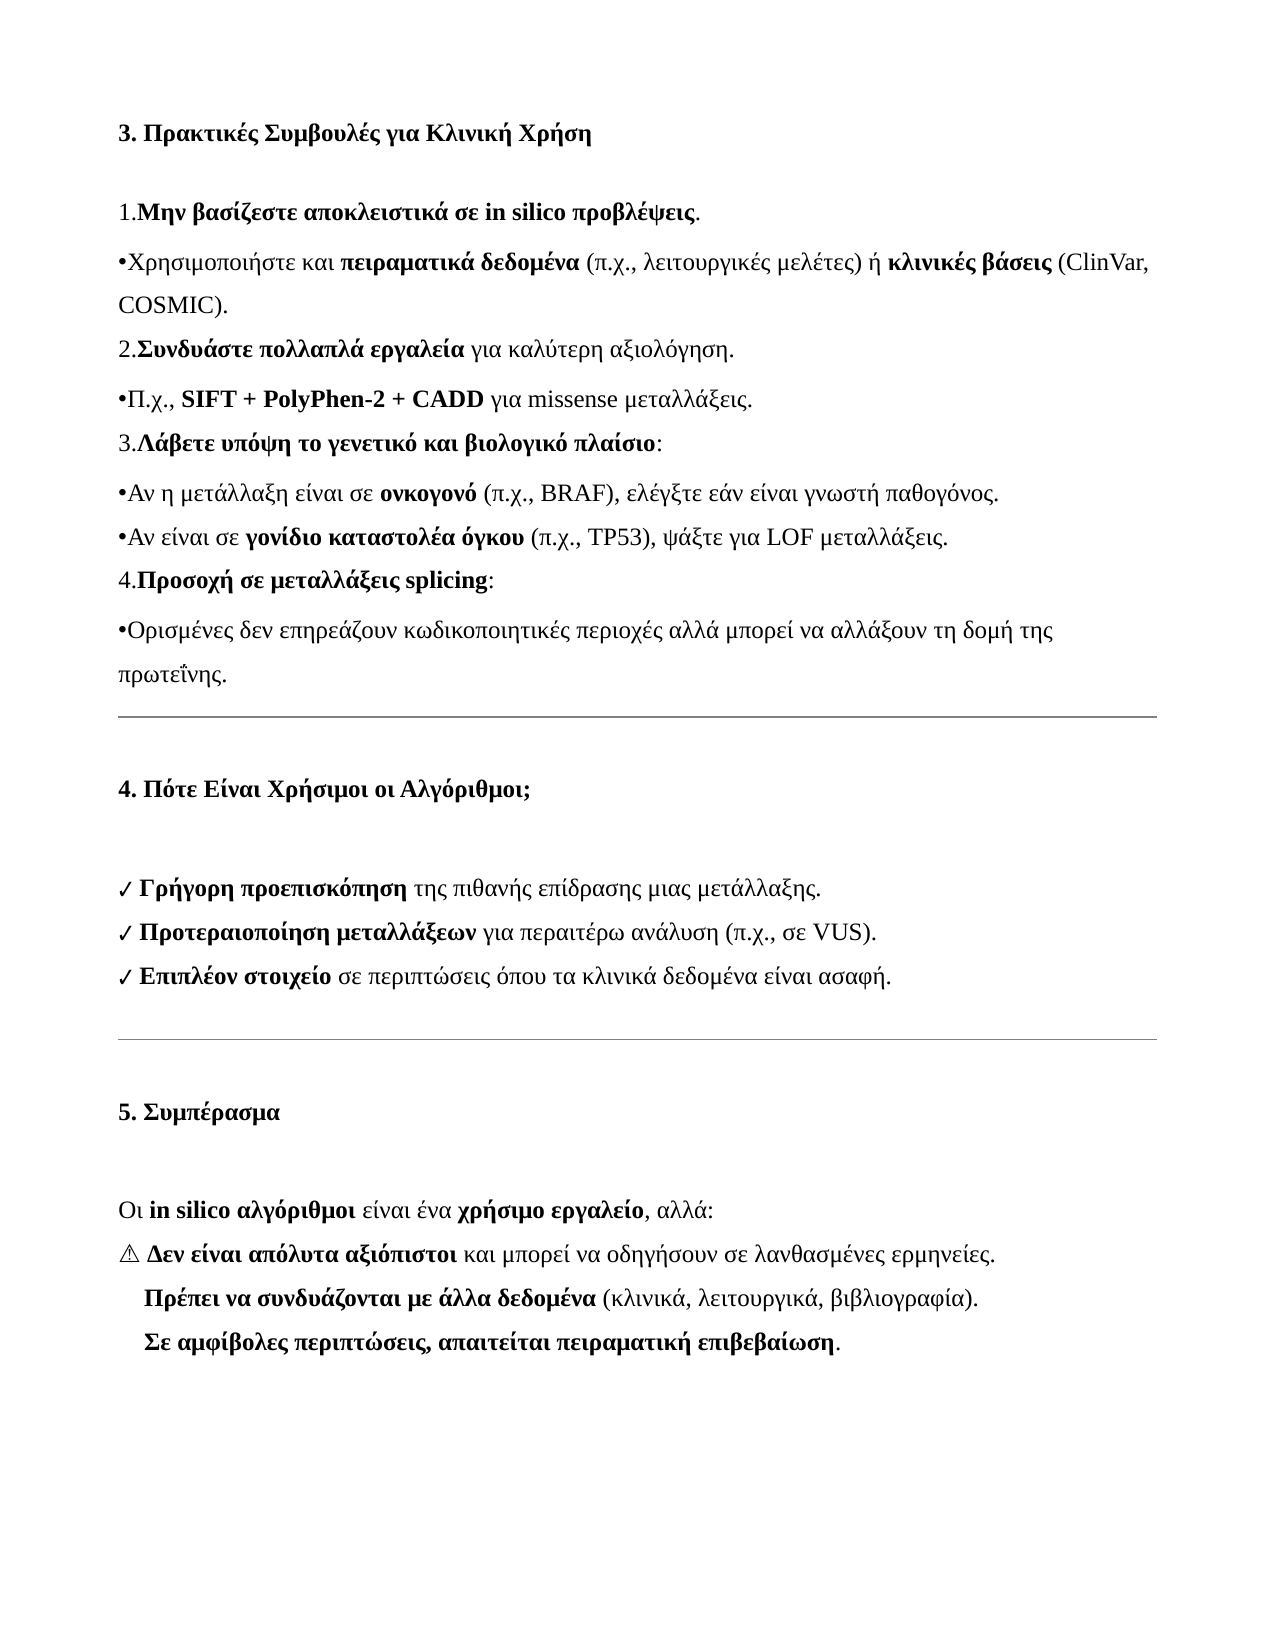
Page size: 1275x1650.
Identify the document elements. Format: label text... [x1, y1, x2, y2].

text ✔ Γρήγορη προεπισκόπηση της πιθανής επίδρασης μιας μετάλλαξης. ✔ Προτεραιοποίηση μεταλλάξεων για περαιτέρω ανάλυση (π.χ., σε VUS). ✔ Επιπλέον στοιχείο σε περιπτώσεις όπου τα κλινικά δεδομένα είναι ασαφή. [118, 858, 1157, 989]
list Λάβετε υπόψη το γενετικό και βιολογικό πλαίσιο: [118, 413, 1157, 457]
list Μην βασίζεστε αποκλειστικά σε in silico προβλέψεις. [118, 182, 1157, 225]
list Αν είναι σε γονίδιο καταστολέα όγκου (π.χ., TP53), ψάξτε για LOF μεταλλάξεις. [118, 507, 1157, 550]
subtitle 3. Πρακτικές Συμβουλές για Κλινική Χρήση [118, 118, 1157, 147]
list Συνδυάστε πολλαπλά εργαλεία για καλύτερη αξιολόγηση. [118, 319, 1157, 363]
list Χρησιμοποιήστε και πειραματικά δεδομένα (π.χ., λειτουργικές μελέτες) ή κλινικές βάσεις (ClinVar, COSMIC). [118, 232, 1157, 319]
list Αν η μετάλλαξη είναι σε ονκογονό (π.χ., BRAF), ελέγξτε εάν είναι γνωστή παθογόνος. [118, 463, 1157, 507]
text Οι in silico αλγόριθμοι είναι ένα χρήσιμο εργαλείο, αλλά: ⚠️ Δεν είναι απόλυτα αξιόπιστοι και μπορεί να οδηγήσουν σε λανθασμένες ερμηνείες. ✅ Πρέπει να συνδυάζονται με άλλα δεδομένα (κλινικά, λειτουργικά, βιβλιογραφία). 🔬 Σε αμφίβολες περιπτώσεις, απαιτείται πειραματική επιβεβαίωση. [118, 1180, 1157, 1355]
list Π.χ., SIFT + PolyPhen-2 + CADD για missense μεταλλάξεις. [118, 369, 1157, 413]
subtitle 5. Συμπέρασμα [118, 1097, 1157, 1125]
list Προσοχή σε μεταλλάξεις splicing: [118, 550, 1157, 594]
list Ορισμένες δεν επηρεάζουν κωδικοποιητικές περιοχές αλλά μπορεί να αλλάξουν τη δομή της πρωτεΐνης. [118, 600, 1157, 688]
subtitle 4. Πότε Είναι Χρήσιμοι οι Αλγόριθμοι; [118, 774, 1157, 803]
